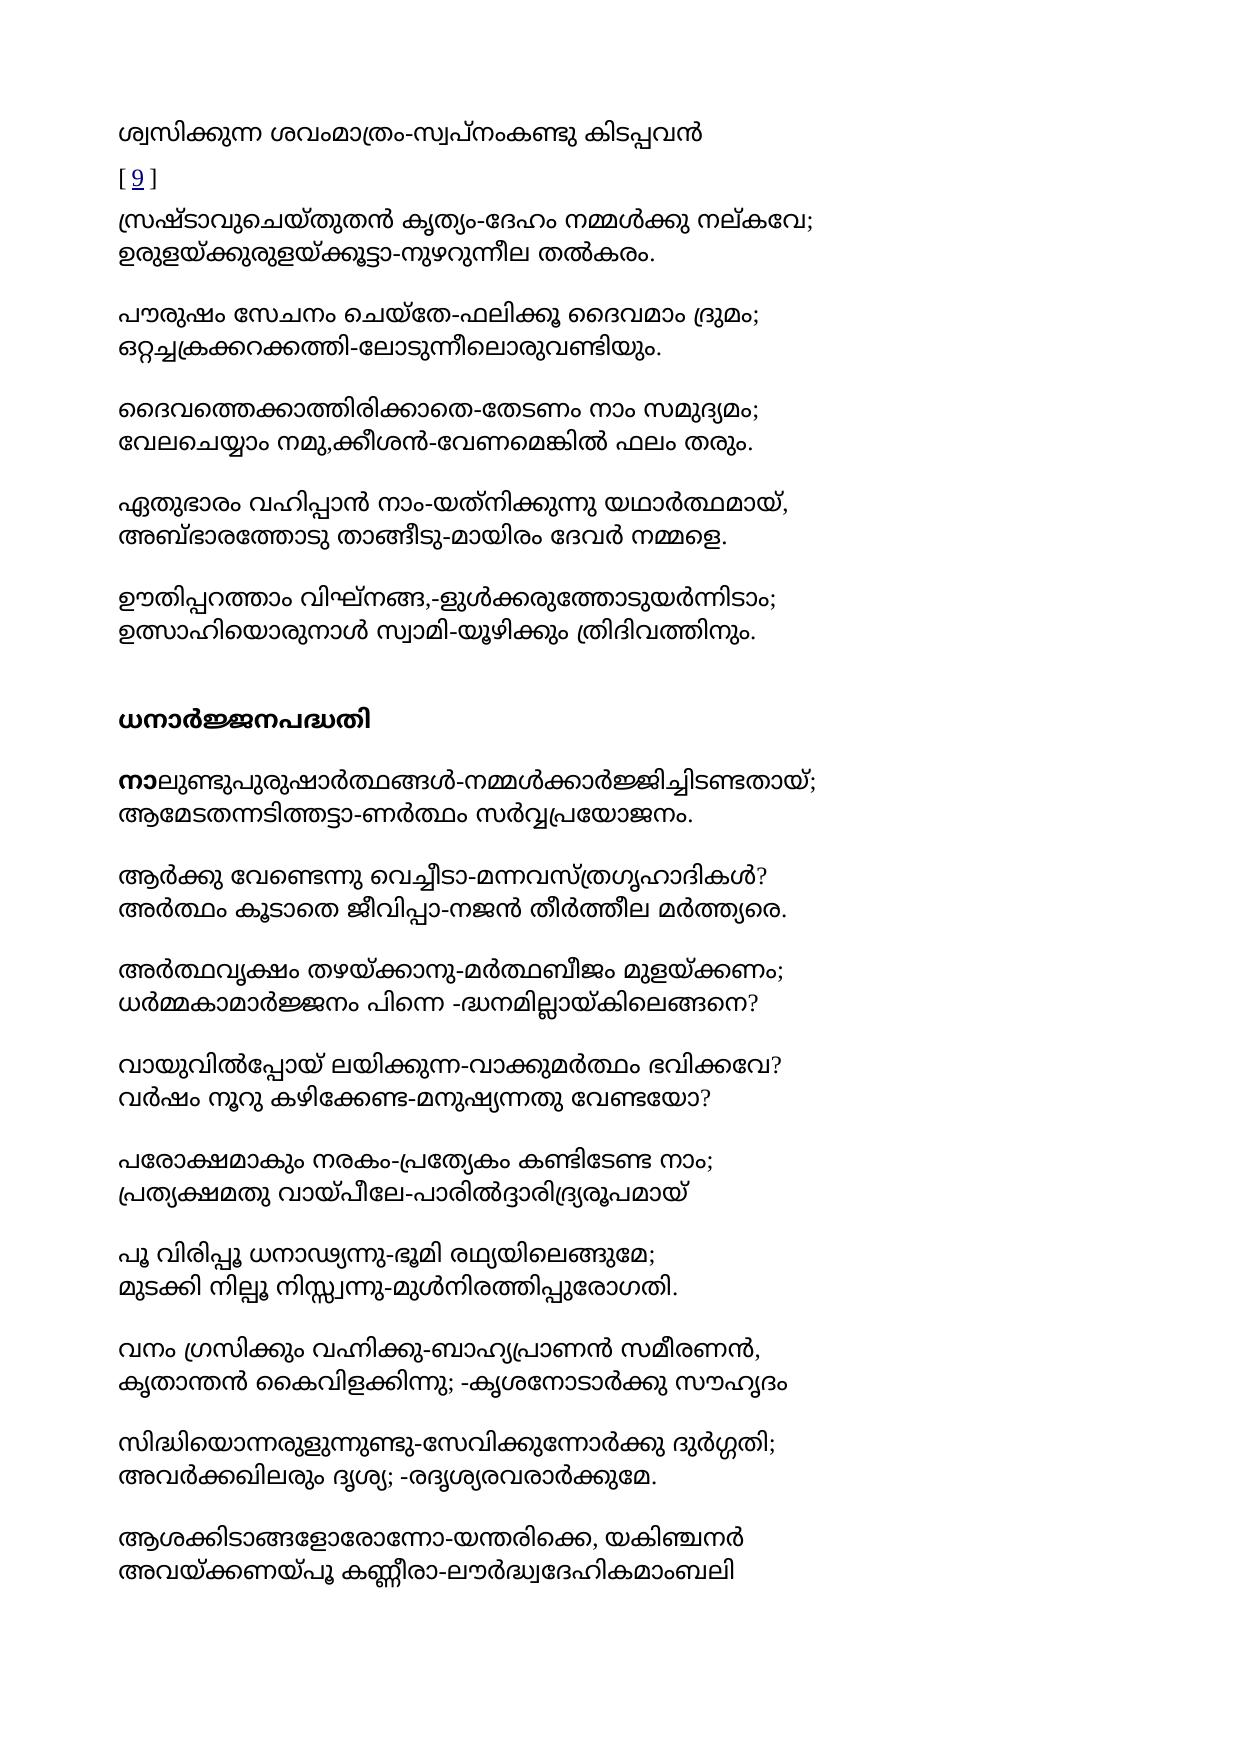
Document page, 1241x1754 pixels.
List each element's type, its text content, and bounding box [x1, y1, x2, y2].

text ശ്വസിക്കുന്ന ശവംമാത്രം-സ്വപ്നംകണ്ടു കിടപ്പവൻ [118, 118, 1122, 151]
text സ്രഷ്‌ടാവുചെയ്‌തുതൻ കൃത്യം-ദേഹം നമ്മൾക്കു നല്‌കവേ; ഉരുളയ്‌ക്കുരുളയ്‌ക്കൂട്ടാ-നുഴറുന്നീല തൽകരം. പൗരുഷം സേചനം ചെയ്‌തേ-ഫലിക്കൂ ദൈവമാം ദ്രുമം; ഒറ്റച്ചക്രക്കറക്കത്തി-ലോടുന്നീലൊരുവണ്ടിയും. ദൈവത്തെക്കാത്തിരിക്കാതെ-തേടണം നാം സമുദ്യമം; വേലചെയ്യാം നമു,ക്കീശൻ-വേണമെങ്കിൽ ഫലം തരും. ഏതുഭാരം വഹിപ്പാൻ നാം-യത്‌നിക്കുന്നു യഥാർത്ഥമായ്, അബ്‌ഭാരത്തോടു താങ്ങീടു-മായിരം ദേവർ നമ്മളെ. ഊതിപ്പറത്താം വിഘ്‌നങ്ങ,-ളുൾക്കരുത്തോടുയർന്നിടാം; ഉത്സാഹിയൊരുനാൾ സ്വാമി-യൂഴിക്കും ത്രിദിവത്തിനും. ധനാർജ്ജനപദ്ധതി നാലുണ്ടുപുരുഷാർത്ഥങ്ങൾ-നമ്മൾക്കാർജ്ജിച്ചിടണ്ടതായ്; ആമേടതന്നടിത്തട്ടാ-ണർത്ഥം സർവ്വപ്രയോജനം. ആർക്കു വേണ്ടെന്നു വെച്ചീടാ-മന്നവസ്ത്രഗൃഹാദികൾ? അർത്ഥം കൂടാതെ ജീവിപ്പാ-നജൻ തീർത്തീല മർത്ത്യരെ. അർത്ഥവൃക്ഷം തഴയ്ക്കാനു-മർത്ഥബീജം മുളയ്ക്കണം; ധർമ്മകാമാർജ്ജനം പിന്നെ -ദ്ധനമില്ലായ്കിലെങ്ങനെ? വായുവിൽപ്പോയ് ലയിക്കുന്ന-വാക്കുമർത്ഥം ഭവിക്കവേ? വർഷം നൂറു കഴിക്കേണ്ട-മനുഷ്യന്നതു വേണ്ടയോ? പരോക്ഷമാകും നരകം-പ്രത്യേകം കണ്ടിടേണ്ട നാം; പ്രത്യക്ഷമതു വായ്പീലേ-പാരിൽദ്ദാരിദ്ര്യരൂപമായ് പൂ വിരിപ്പൂ ധനാഢ്യന്നു-ഭൂമി രഥ്യയിലെങ്ങുമേ; മുടക്കി നില്പൂ നിസ്സ്വന്നു-മുൾനിരത്തിപ്പുരോഗതി. വനം ഗ്രസിക്കും വഹ്നിക്കു-ബാഹ്യപ്രാണൻ സമീരണൻ, കൃതാന്തൻ കൈവിളക്കിന്നു; -കൃശനോടാർക്കു സൗഹൃദം സിദ്ധിയൊന്നരുളുന്നുണ്ടു-സേവിക്കുന്നോർക്കു ദുർഗ്ഗതി; അവർക്കഖിലരും ദൃശ്യ; -രദൃശ്യരവരാർക്കുമേ. ആശക്കിടാങ്ങളോരോന്നോ-യന്തരിക്കെ, യകിഞ്ചനർ അവയ്ക്കണയ്പൂ കണ്ണീരാ-ലൗർദ്ധ്വദേഹികമാംബലി [118, 205, 1122, 1618]
text [ 9 ] [118, 163, 1122, 192]
